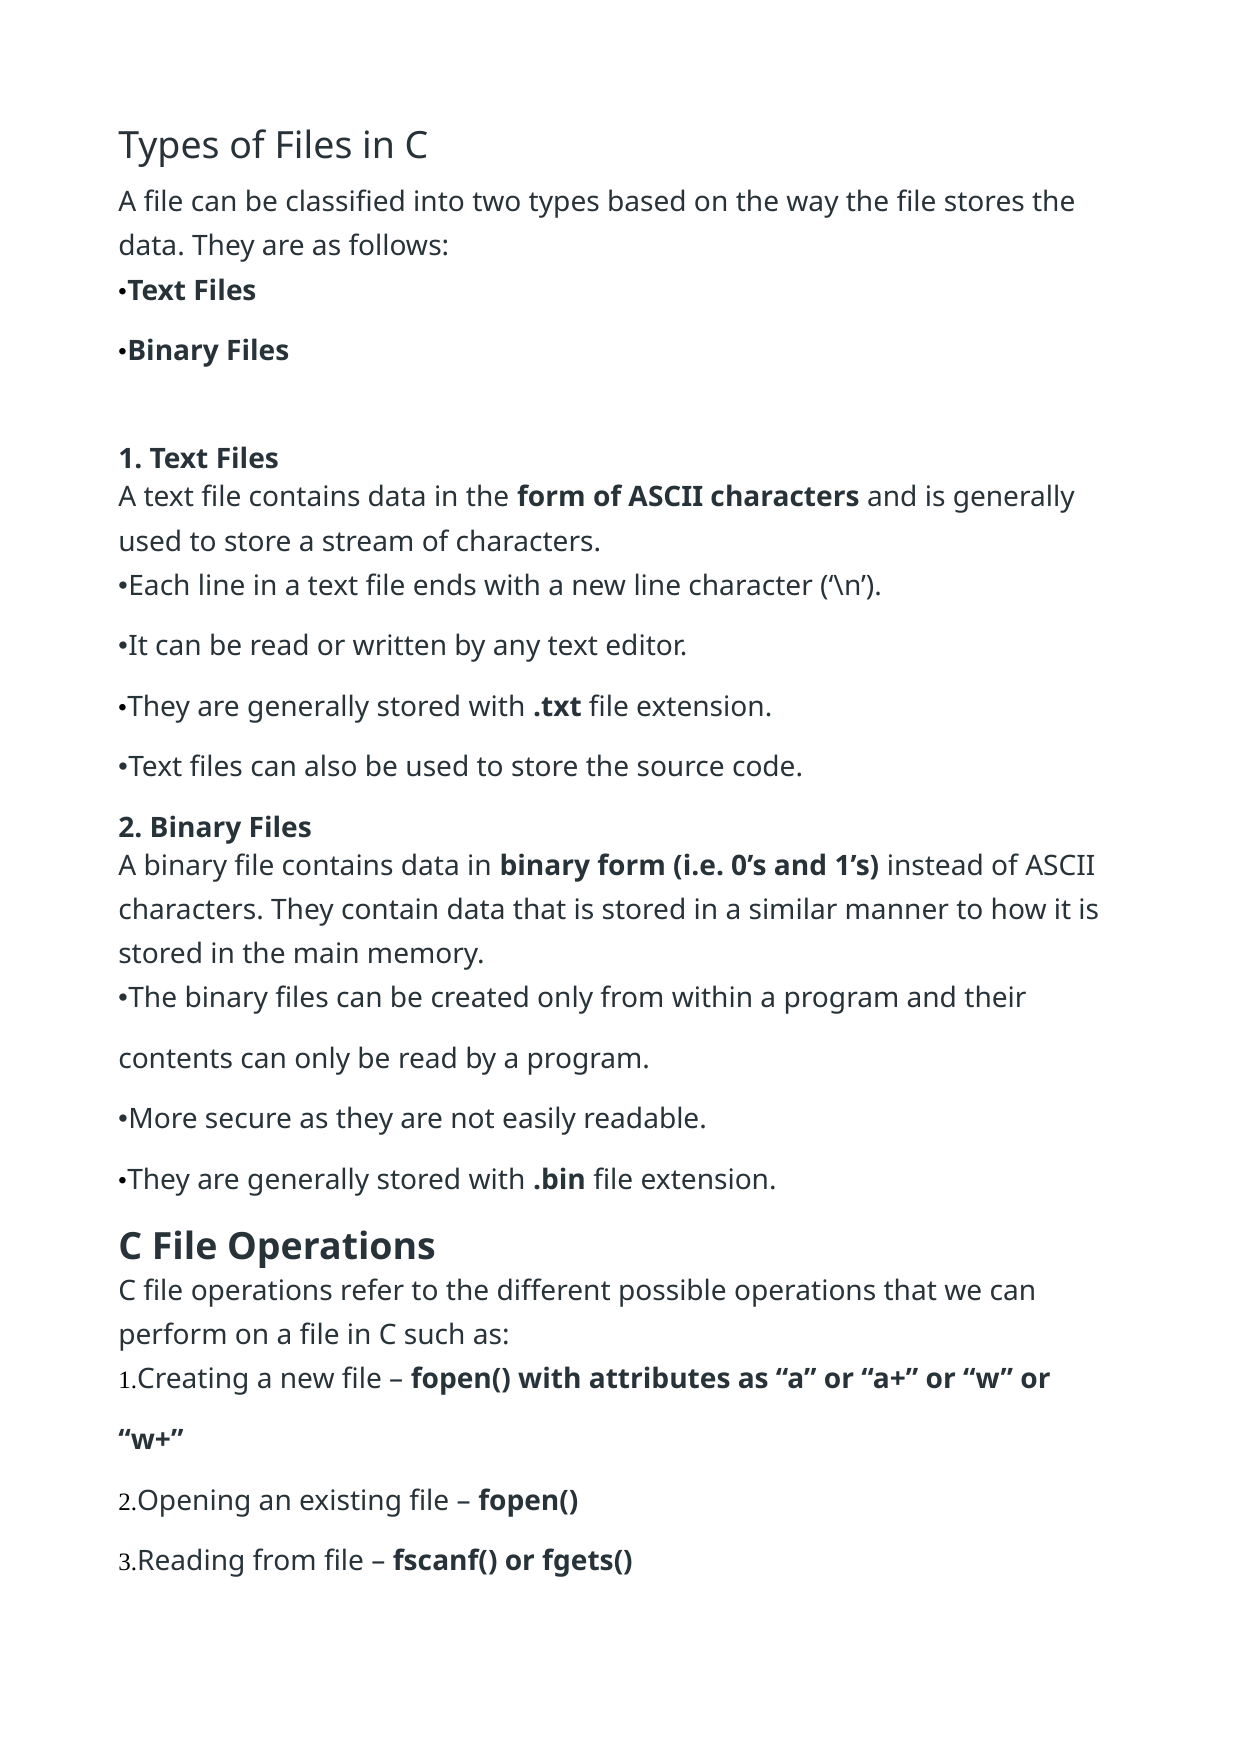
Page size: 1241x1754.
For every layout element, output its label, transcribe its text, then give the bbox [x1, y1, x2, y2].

list More secure as they are not easily readable. [118, 1098, 1122, 1137]
subtitle Types of Files in C [118, 118, 1122, 169]
list Each line in a text file ends with a new line character (‘\n’). [118, 565, 1122, 603]
list The binary files can be created only from within a program and their contents can only be read by a program. [118, 977, 1122, 1076]
text A text file contains data in the form of ASCII characters and is generally used to store a stream of characters. [118, 477, 1122, 559]
text A file can be classified into two types based on the way the file stores the data. They are as follows: [118, 182, 1122, 264]
list They are generally stored with .bin file extension. [118, 1159, 1122, 1197]
list It can be read or written by any text editor. [118, 625, 1122, 664]
list Binary Files [118, 330, 1122, 369]
list Text Files [118, 270, 1122, 308]
text A binary file contains data in binary form (i.e. 0’s and 1’s) instead of ASCII characters. They contain data that is stored in a similar manner to how it is stored in the main memory. [118, 845, 1122, 972]
text C file operations refer to the different possible operations that we can perform on a file in C such as: [118, 1271, 1122, 1353]
list Creating a new file – fopen() with attributes as “a” or “a+” or “w” or “w+” [118, 1359, 1122, 1458]
list Text files can also be used to store the source code. [118, 746, 1122, 785]
list They are generally stored with .txt file extension. [118, 686, 1122, 724]
list Reading from file – fscanf() or fgets() [118, 1540, 1122, 1579]
subtitle 2. Binary Files [118, 807, 1122, 845]
list Opening an existing file – fopen() [118, 1480, 1122, 1518]
subtitle C File Operations [118, 1219, 1122, 1271]
subtitle 1. Text Files [118, 438, 1122, 477]
